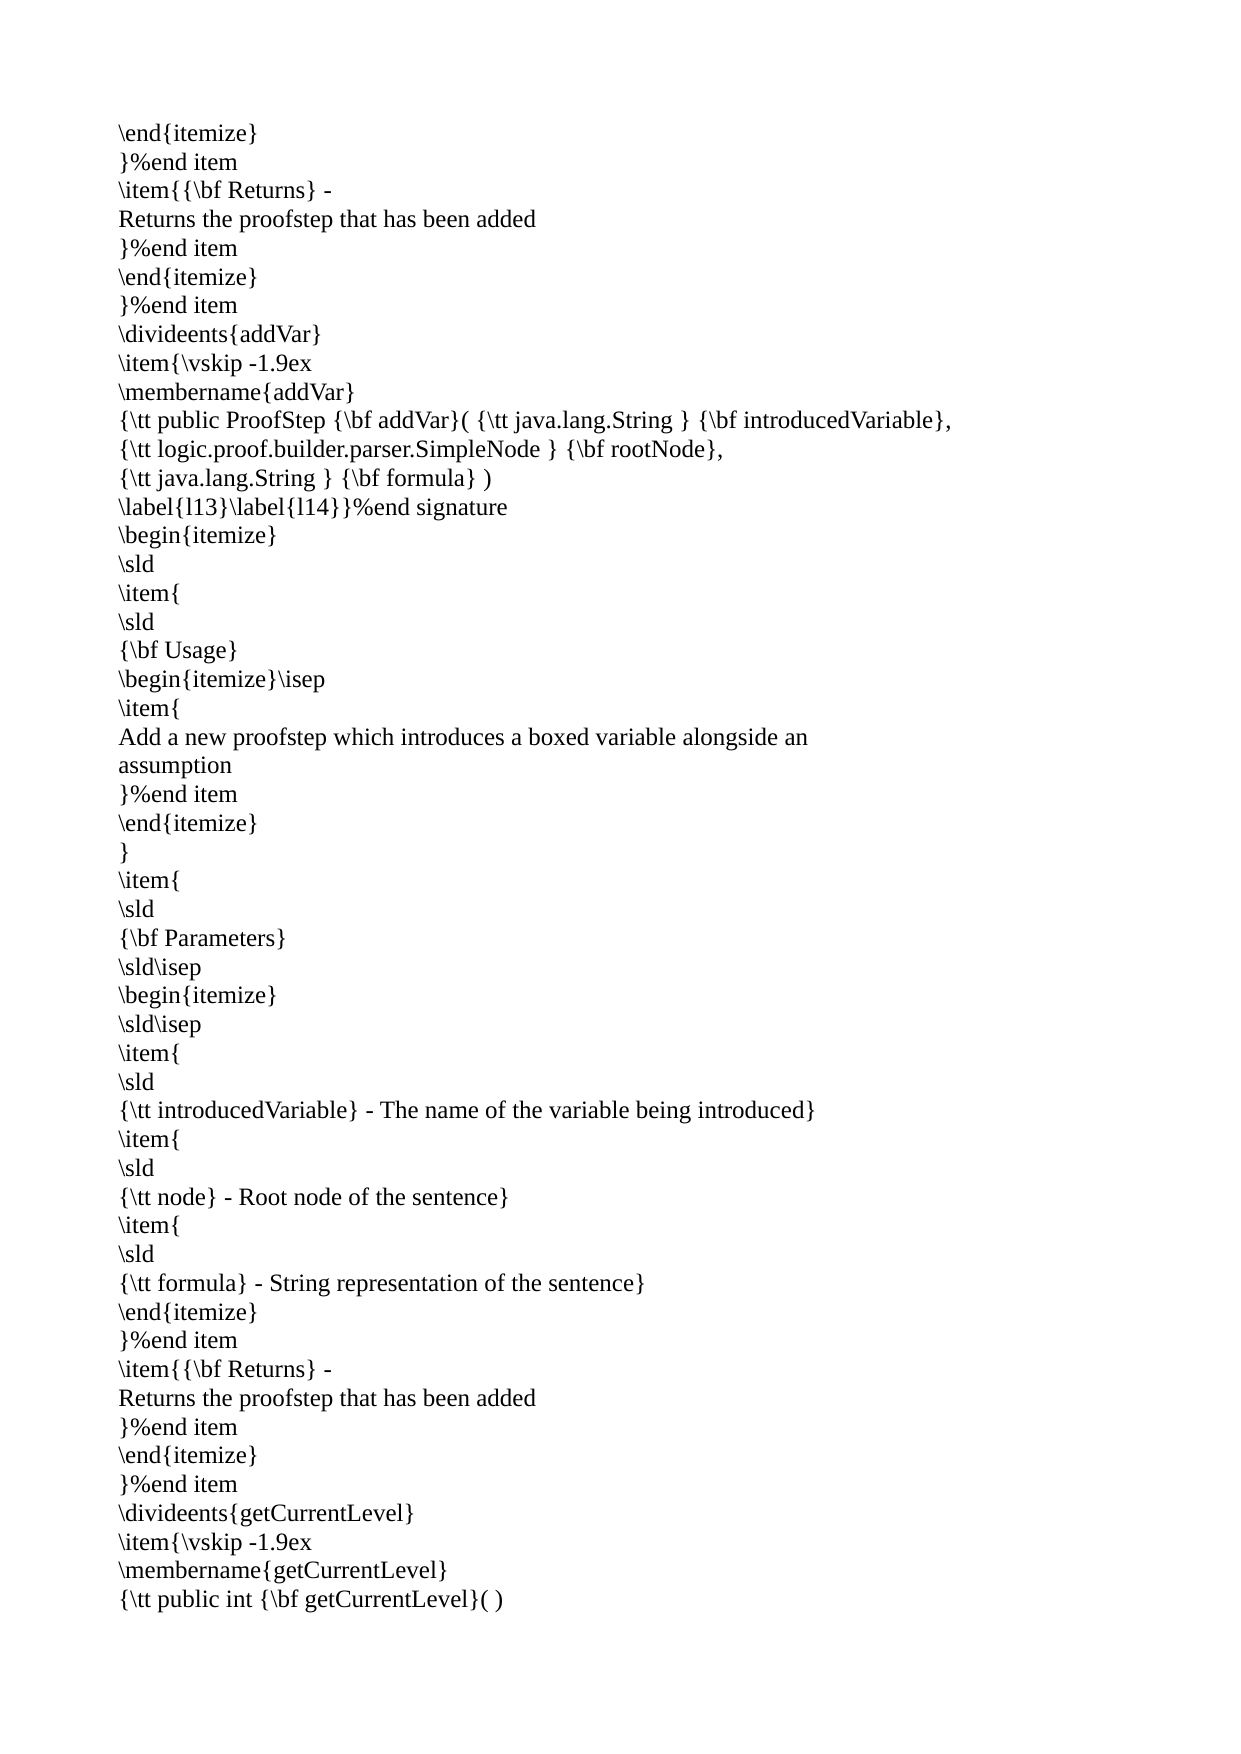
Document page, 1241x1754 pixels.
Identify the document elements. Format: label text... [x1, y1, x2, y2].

text Returns the proofstep that has been added [118, 1383, 1122, 1412]
text {\tt public int {\bf getCurrentLevel}( ) [118, 1584, 1122, 1613]
text } [118, 837, 1122, 866]
text }%end item [118, 1326, 1122, 1354]
text \sld [118, 549, 1122, 578]
text \sld [118, 1067, 1122, 1096]
text }%end item [118, 291, 1122, 319]
text }%end item [118, 233, 1122, 262]
text \begin{itemize}\isep [118, 664, 1122, 693]
text \sld [118, 1239, 1122, 1268]
text \membername{getCurrentLevel} [118, 1556, 1122, 1584]
text \sld\isep [118, 952, 1122, 981]
text Add a new proofstep which introduces a boxed variable alongside an [118, 722, 1122, 751]
text \item{ [118, 1038, 1122, 1067]
text \item{ [118, 578, 1122, 607]
text }%end item [118, 147, 1122, 176]
text \label{l13}\label{l14}}%end signature [118, 492, 1122, 521]
text \item{ [118, 1211, 1122, 1239]
text \sld [118, 1153, 1122, 1182]
text Returns the proofstep that has been added [118, 204, 1122, 233]
text }%end item [118, 779, 1122, 808]
text \item{ [118, 1124, 1122, 1153]
text {\tt introducedVariable} - The name of the variable being introduced} [118, 1096, 1122, 1124]
text \begin{itemize} [118, 981, 1122, 1009]
text \membername{addVar} [118, 377, 1122, 406]
text {\tt node} - Root node of the sentence} [118, 1182, 1122, 1211]
text \end{itemize} [118, 118, 1122, 147]
text \sld [118, 607, 1122, 636]
text \end{itemize} [118, 808, 1122, 837]
text \end{itemize} [118, 1441, 1122, 1469]
text assumption [118, 751, 1122, 779]
text {\bf Usage} [118, 636, 1122, 664]
text {\tt java.lang.String } {\bf formula} ) [118, 463, 1122, 492]
text \item{\vskip -1.9ex [118, 1527, 1122, 1556]
text \divideents{getCurrentLevel} [118, 1498, 1122, 1527]
text \divideents{addVar} [118, 319, 1122, 348]
text {\tt formula} - String representation of the sentence} [118, 1268, 1122, 1297]
text }%end item [118, 1412, 1122, 1441]
text {\bf Parameters} [118, 923, 1122, 952]
text \item{{\bf Returns} - [118, 176, 1122, 204]
text }%end item [118, 1469, 1122, 1498]
text \item{{\bf Returns} - [118, 1354, 1122, 1383]
text \item{ [118, 866, 1122, 894]
text {\tt logic.proof.builder.parser.SimpleNode } {\bf rootNode}, [118, 434, 1122, 463]
text \sld [118, 894, 1122, 923]
text \item{ [118, 693, 1122, 722]
text \end{itemize} [118, 1297, 1122, 1326]
text \sld\isep [118, 1009, 1122, 1038]
text \item{\vskip -1.9ex [118, 348, 1122, 377]
text {\tt public ProofStep {\bf addVar}( {\tt java.lang.String } {\bf introducedVariable}, [118, 406, 1122, 434]
text \begin{itemize} [118, 521, 1122, 549]
text \end{itemize} [118, 262, 1122, 291]
